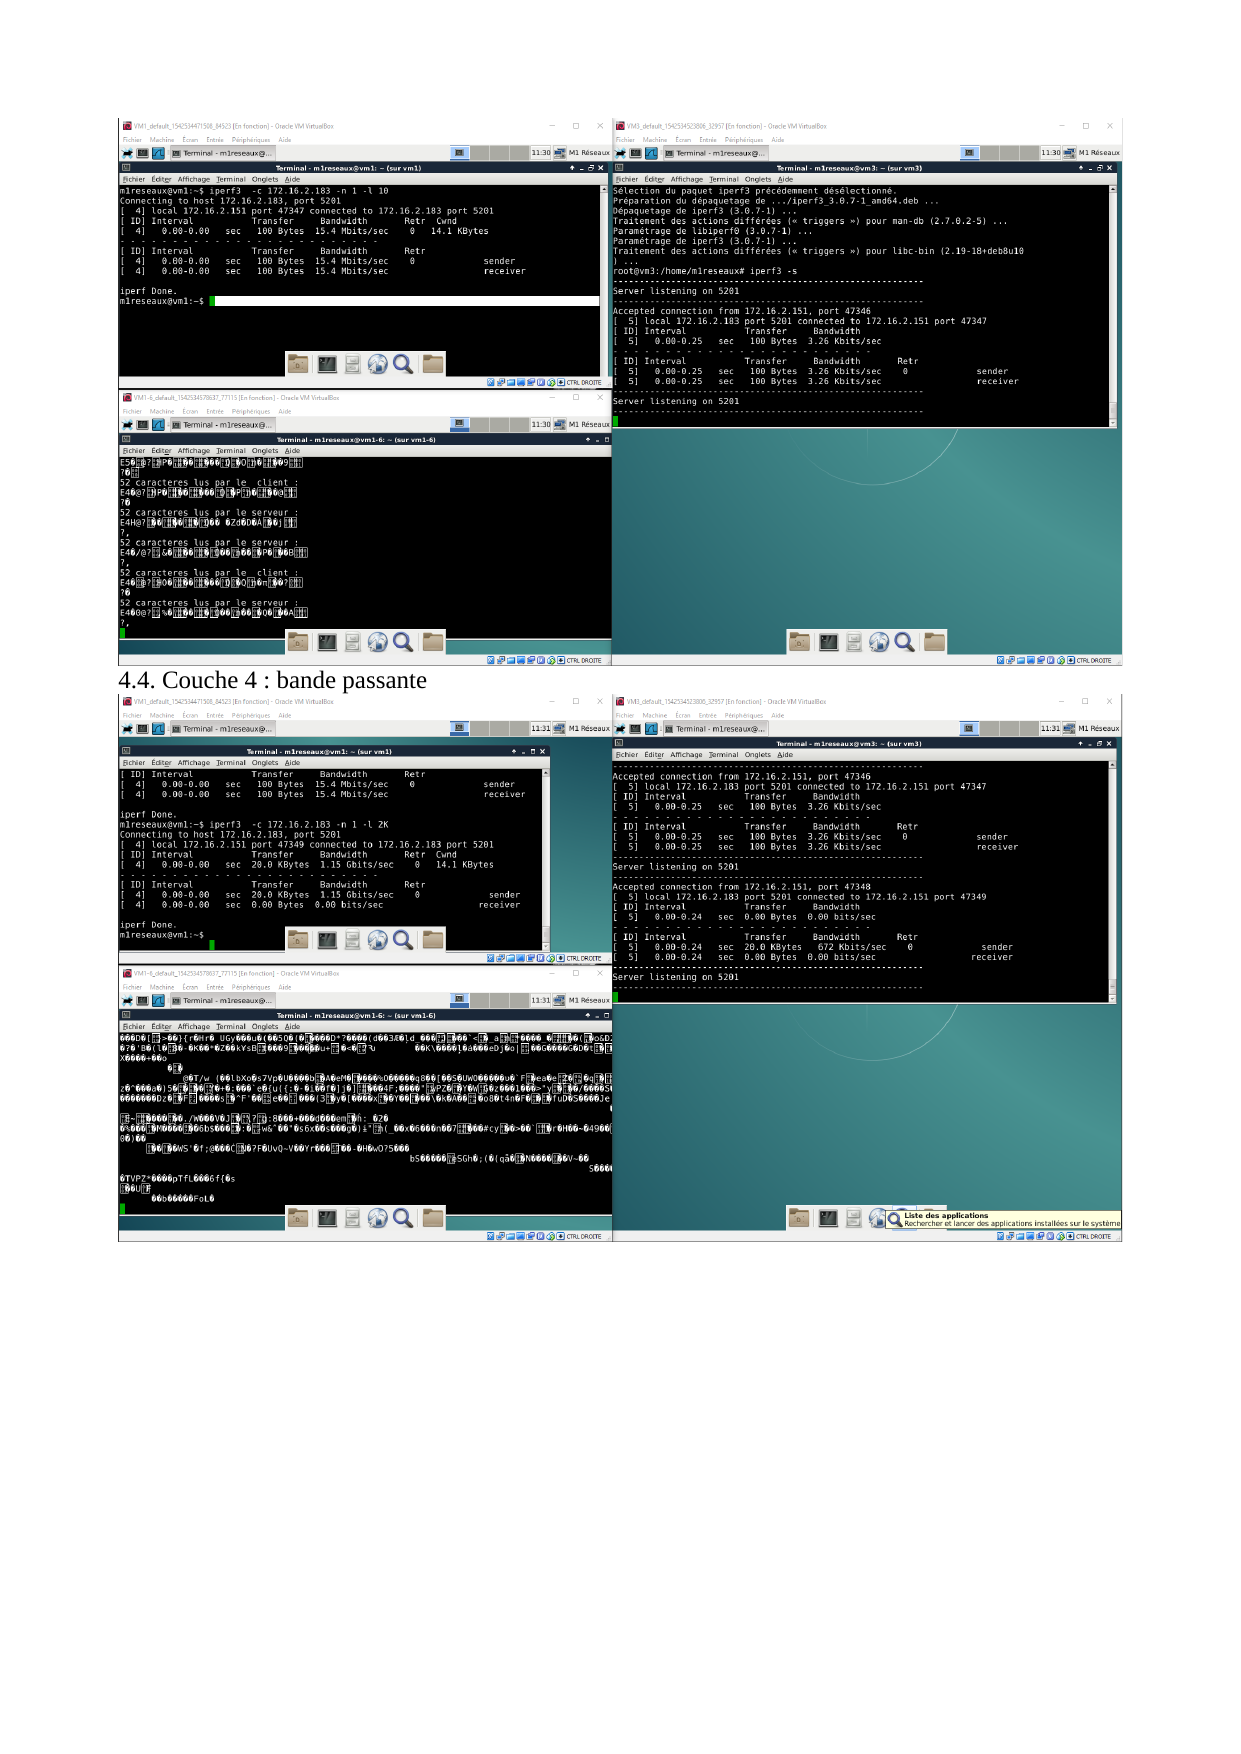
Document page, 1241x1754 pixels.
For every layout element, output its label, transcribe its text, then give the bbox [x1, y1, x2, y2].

picture [118, 118, 1123, 666]
text 4.4. Couche 4 : bande passante [118, 666, 1122, 694]
picture [118, 694, 1123, 1242]
